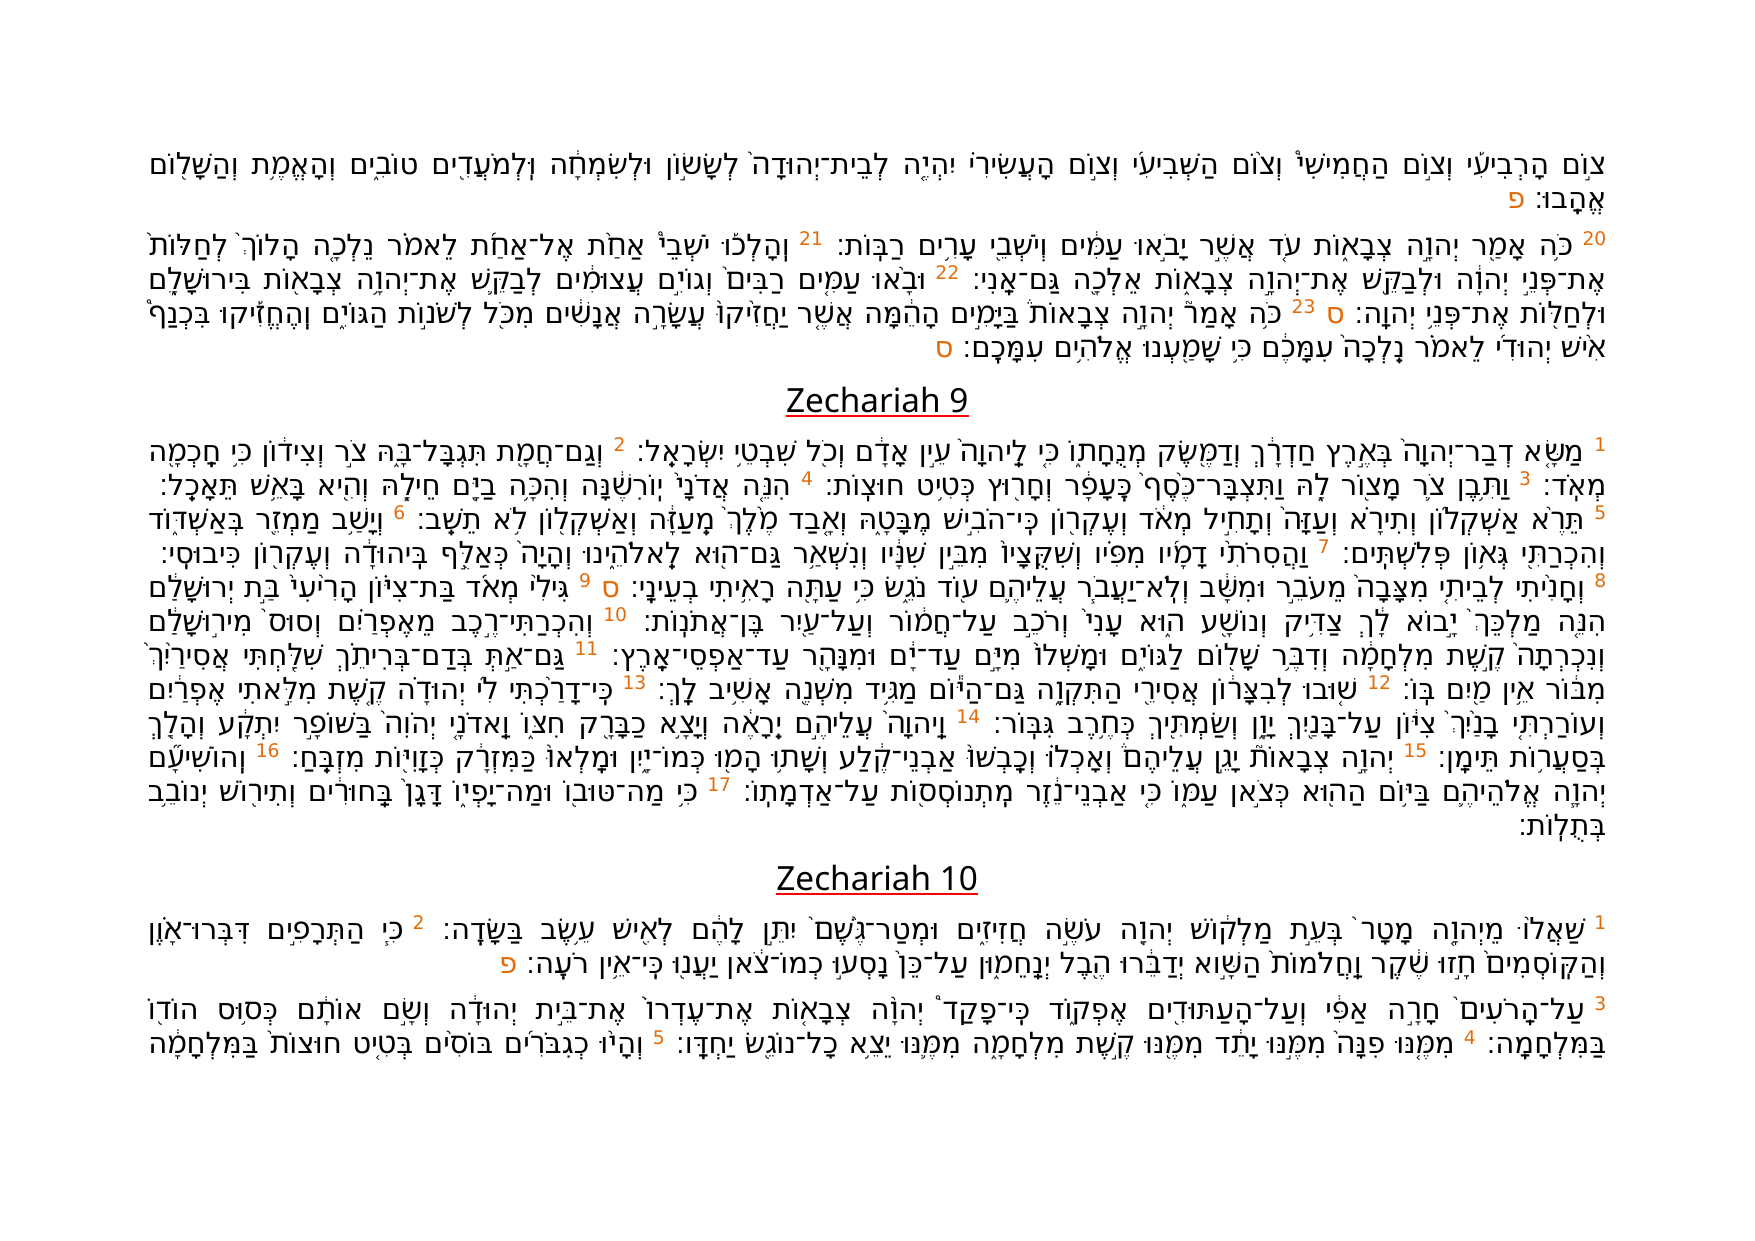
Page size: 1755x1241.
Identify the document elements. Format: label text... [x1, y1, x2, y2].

text 7 כֹּ֤ה אָמַר֙ יְהוָ֣ה צְבָא֔וֹת הִנְנִ֥י מוֹשִׁ֛יעַ אֶת־עַמִּ֖י מֵאֶ֣רֶץ מִזְרָ֑ח וּמֵאֶ֖רֶץ מְב֥וֹא הַשָּֽׁמֶשׁ׃ ‬‬8 וְהֵבֵאתִ֣י אֹתָ֔ם וְשָׁכְנ֖וּ בְּת֣וֹךְ יְרוּשָׁלָ֑͏ִם וְהָיוּ־לִ֣י לְעָ֗ם וַֽאֲנִי֙ אֶהְיֶ֤ה לָהֶם֙ לֵֽאלֹהִ֔ים בֶּאֱמֶ֖ת וּבִצְדָקָֽה׃ ס ‬‬9 כֹּֽה־אָמַר֮ יְהוָ֣ה צְבָאוֹת֒ תֶּחֱזַ֣קְנָה יְדֵיכֶ֔ם הַשֹּֽׁמְעִים֙ בַּיָּמִ֣ים הָאֵ֔לֶּה אֵ֖ת הַדְּבָרִ֣ים הָאֵ֑לֶּה מִפִּי֙ הַנְּבִיאִ֔ים אֲ֠שֶׁר בְּי֞וֹם יֻסַּ֨ד בֵּית־יְהוָ֧ה צְבָא֛וֹת הַהֵיכָ֖ל לְהִבָּנֽוֹת׃ ‬‬10 כִּ֗י לִפְנֵי֙ הַיָּמִ֣ים הָהֵ֔ם שְׂכַ֤ר הָֽאָדָם֙ לֹ֣א נִֽהְיָ֔ה וּשְׂכַ֥ר הַבְּהֵמָ֖ה אֵינֶ֑נָּה וְלַיּוֹצֵ֨א וְלַבָּ֤א אֵין־שָׁלוֹם֙ מִן־הַצָּ֔ר וַאֲשַׁלַּ֥ח אֶת־כָּל־הָאָדָ֖ם אִ֥ישׁ בְּרֵעֵֽהוּ׃ ‬‬11 וְעַתָּ֗ה לֹ֣א כַיָּמִ֤ים הָרִֽאשֹׁנִים֙ אֲנִ֔י לִשְׁאֵרִ֖ית הָעָ֣ם הַזֶּ֑ה נְאֻ֖ם יְהוָ֥ה צְבָאֽוֹת׃ ‬‬12 כִּֽי־זֶ֣רַע הַשָּׁל֗וֹם הַגֶּ֜פֶן תִּתֵּ֤ן פִּרְיָהּ֙ וְהָאָ֙רֶץ֙ תִּתֵּ֣ן אֶת־יְבוּלָ֔הּ וְהַשָּׁמַ֖יִם יִתְּנ֣וּ טַלָּ֑ם וְהִנְחַלְתִּ֗י אֶת־שְׁאֵרִ֛ית הָעָ֥ם הַזֶּ֖ה אֶת־כָּל־אֵֽלֶּה׃ ‬‬13 וְהָיָ֡ה כַּאֲשֶׁר֩ הֱיִיתֶ֨ם קְלָלָ֜ה בַּגּוֹיִ֗ם בֵּ֤ית יְהוּדָה֙ וּבֵ֣ית יִשְׂרָאֵ֔ל כֵּ֚ן אוֹשִׁ֣יעַ אֶתְכֶ֔ם וִהְיִיתֶ֖ם בְּרָכָ֑ה אַל־תִּירָ֖אוּ תֶּחֱזַ֥קְנָה יְדֵיכֶֽם׃ ס ‬‬14 כִּ֣י כֹ֣ה אָמַר֮ יְהוָ֣ה צְבָאוֹת֒ כַּאֲשֶׁ֨ר זָמַמְ֜תִּי לְהָרַ֣ע לָכֶ֗ם בְּהַקְצִ֤יף אֲבֹֽתֵיכֶם֙ אֹתִ֔י אָמַ֖ר יְהוָ֣ה צְבָא֑וֹת וְלֹ֖א נִחָֽמְתִּי׃ ‬‬15 כֵּ֣ן שַׁ֤בְתִּי זָמַ֙מְתִּי֙ בַּיָּמִ֣ים הָאֵ֔לֶּה לְהֵיטִ֥יב אֶת־יְרוּשָׁלַ֖͏ִם וְאֶת־בֵּ֣ית יְהוּדָ֑ה אַל־תִּירָֽאוּ׃ ‬‬16 אֵ֥לֶּה הַדְּבָרִ֖ים אֲשֶׁ֣ר תַּֽעֲשׂ֑וּ דַּבְּר֤וּ אֱמֶת֙ אִ֣ישׁ אֶת־רֵעֵ֔הוּ אֱמֶת֙ וּמִשְׁפַּ֣ט שָׁל֔וֹם שִׁפְט֖וּ בְּשַׁעֲרֵיכֶֽם׃ ‬‬17 וְאִ֣ישׁ ׀ אֶת־רָעַ֣ת רֵעֵ֗הוּ אַֽל־תַּחְשְׁבוּ֙ בִּלְבַבְכֶ֔ם וּשְׁבֻ֥עַת שֶׁ֖קֶר אַֽל־תֶּאֱהָ֑בוּ כִּ֧י אֶת־כָּל־אֵ֛לֶּה אֲשֶׁ֥ר שָׂנֵ֖אתִי נְאֻם־יְהוָֽה׃ ס ‬‬18 וַיְהִ֛י דְּבַר־יְהוָ֥ה צְבָא֖וֹת אֵלַ֥י לֵאמֹֽר׃ ‬‬19 כֹּֽה־אָמַ֞ר יְהוָ֣ה צְבָא֗וֹת צ֣וֹם הָרְבִיעִ֡י וְצ֣וֹם הַחֲמִישִׁי֩ וְצ֨וֹם הַשְּׁבִיעִ֜י וְצ֣וֹם הָעֲשִׂירִ֗י יִהְיֶ֤ה לְבֵית־יְהוּדָה֙ לְשָׂשׂ֣וֹן וּלְשִׂמְחָ֔ה וּֽלְמֹעֲדִ֖ים טוֹבִ֑ים וְהָאֱמֶ֥ת וְהַשָּׁל֖וֹם אֱהָֽבוּ׃ פ ‬‬‬‬‬‬‬‬‬‬‬‬‬‬‬ [148, 148, 1606, 216]
text 20 כֹּ֥ה אָמַ֖ר יְהוָ֣ה צְבָא֑וֹת עֹ֚ד אֲשֶׁ֣ר יָבֹ֣אוּ עַמִּ֔ים וְיֹשְׁבֵ֖י עָרִ֥ים רַבּֽוֹת׃ ‬‬21 וְֽהָלְכ֡וּ יֹשְׁבֵי֩ אַחַ֨ת אֶל־אַחַ֜ת לֵאמֹ֗ר נֵלְכָ֤ה הָלוֹךְ֙ לְחַלּוֹת֙ אֶת־פְּנֵ֣י יְהוָ֔ה וּלְבַקֵּ֖שׁ אֶת־יְהוָ֣ה צְבָא֑וֹת אֵלְכָ֖ה גַּם־אָֽנִי׃ ‬‬22 וּבָ֨אוּ עַמִּ֤ים רַבִּים֙ וְגוֹיִ֣ם עֲצוּמִ֔ים לְבַקֵּ֛שׁ אֶת־יְהוָ֥ה צְבָא֖וֹת בִּירוּשָׁלָ֑͏ִם וּלְחַלּ֖וֹת אֶת־פְּנֵ֥י יְהוָֽה׃ ס ‬‬23 כֹּ֥ה אָמַר֮ יְהוָ֣ה צְבָאוֹת֒ בַּיָּמִ֣ים הָהֵ֔מָּה אֲשֶׁ֤ר יַחֲזִ֙יקוּ֙ עֲשָׂרָ֣ה אֲנָשִׁ֔ים מִכֹּ֖ל לְשֹׁנ֣וֹת הַגּוֹיִ֑ם וְֽהֶחֱזִ֡יקוּ בִּכְנַף֩ אִ֨ישׁ יְהוּדִ֜י לֵאמֹ֗ר נֵֽלְכָה֙ עִמָּכֶ֔ם כִּ֥י שָׁמַ֖עְנוּ אֱלֹהִ֥ים עִמָּכֶֽם׃ ס ‬‬‬‬‬‬ [148, 228, 1606, 364]
text Zechariah 9 [148, 376, 1606, 422]
text 1 שַׁאֲל֨וּ מֵיְהוָ֤ה מָטָר֙ בְּעֵ֣ת מַלְק֔וֹשׁ יְהוָ֖ה עֹשֶׂ֣ה חֲזִיזִ֑ים וּמְטַר־גֶּ֙שֶׁם֙ יִתֵּ֣ן לָהֶ֔ם לְאִ֖ישׁ עֵ֥שֶׂב בַּשָּׂדֶֽה׃ 2 כִּ֧י הַתְּרָפִ֣ים דִּבְּרוּ־אָ֗וֶן וְהַקּֽוֹסְמִים֙ חָ֣זוּ שֶׁ֔קֶר וַֽחֲלֹמוֹת֙ הַשָּׁ֣וא יְדַבֵּ֔רוּ הֶ֖בֶל יְנַֽחֵמ֑וּן עַל־כֵּן֙ נָסְע֣וּ כְמוֹ־צֹ֔אן יַעֲנ֖וּ כִּֽי־אֵ֥ין רֹעֶֽה׃ פ ‬‬‬ [148, 912, 1606, 980]
text 1 מַשָּׂ֤א דְבַר־יְהוָה֙ בְּאֶ֣רֶץ חַדְרָ֔ךְ וְדַמֶּ֖שֶׂק מְנֻחָת֑וֹ כִּ֤י לַֽיהוָה֙ עֵ֣ין אָדָ֔ם וְכֹ֖ל שִׁבְטֵ֥י יִשְׂרָאֵֽל׃ 2 וְגַם־חֲמָ֖ת תִּגְבָּל־בָּ֑הּ צֹ֣ר וְצִיד֔וֹן כִּ֥י חָֽכְמָ֖ה מְאֹֽד׃ ‬‬3 וַתִּ֥בֶן צֹ֛ר מָצ֖וֹר לָ֑הּ וַתִּצְבָּר־כֶּ֙סֶף֙ כֶּֽעָפָ֔ר וְחָר֖וּץ כְּטִ֥יט חוּצֽוֹת׃ ‬‬4 הִנֵּ֤ה אֲדֹנָי֙ יֽוֹרִשֶׁ֔נָּה וְהִכָּ֥ה בַיָּ֖ם חֵילָ֑הּ וְהִ֖יא בָּאֵ֥שׁ תֵּאָכֵֽל׃ ‬‬5 תֵּרֶ֨א אַשְׁקְל֜וֹן וְתִירָ֗א וְעַזָּה֙ וְתָחִ֣יל מְאֹ֔ד וְעֶקְר֖וֹן כִּֽי־הֹבִ֣ישׁ מֶבָּטָ֑הּ וְאָ֤בַד מֶ֙לֶךְ֙ מֵֽעַזָּ֔ה וְאַשְׁקְל֖וֹן לֹ֥א תֵשֵֽׁב׃ ‬‬6 וְיָשַׁ֥ב מַמְזֵ֖ר בְּאַשְׁדּ֑וֹד וְהִכְרַתִּ֖י גְּא֥וֹן פְּלִשְׁתִּֽים׃ ‬‬7 וַהֲסִרֹתִ֨י דָמָ֜יו מִפִּ֗יו וְשִׁקֻּצָיו֙ מִבֵּ֣ין שִׁנָּ֔יו וְנִשְׁאַ֥ר גַּם־ה֖וּא לֵֽאלֹהֵ֑ינוּ וְהָיָה֙ כְּאַלֻּ֣ף בִּֽיהוּדָ֔ה וְעֶקְר֖וֹן כִּיבוּסִֽי׃ ‬‬8 וְחָנִ֨יתִי לְבֵיתִ֤י מִצָּבָה֙ מֵעֹבֵ֣ר וּמִשָּׁ֔ב וְלֹֽא־יַעֲבֹ֧ר עֲלֵיהֶ֛ם ע֖וֹד נֹגֵ֑שׂ כִּ֥י עַתָּ֖ה רָאִ֥יתִי בְעֵינָֽי׃ ס ‬‬9 גִּילִ֨י מְאֹ֜ד בַּת־צִיּ֗וֹן הָרִ֙יעִי֙ בַּ֣ת יְרוּשָׁלִַ֔ם הִנֵּ֤ה מַלְכֵּךְ֙ יָ֣בוֹא לָ֔ךְ צַדִּ֥יק וְנוֹשָׁ֖ע ה֑וּא עָנִי֙ וְרֹכֵ֣ב עַל־חֲמ֔וֹר וְעַל־עַ֖יִר בֶּן־אֲתֹנֽוֹת׃ ‬‬10 וְהִכְרַתִּי־רֶ֣כֶב מֵאֶפְרַ֗יִם וְסוּס֙ מִיר֣וּשָׁלִַ֔ם וְנִכְרְתָה֙ קֶ֣שֶׁת מִלְחָמָ֔ה וְדִבֶּ֥ר שָׁל֖וֹם לַגּוֹיִ֑ם וּמָשְׁלוֹ֙ מִיָּ֣ם עַד־יָ֔ם וּמִנָּהָ֖ר עַד־אַפְסֵי־אָֽרֶץ׃ ‬‬11 גַּם־אַ֣תְּ בְּדַם־בְּרִיתֵ֗ךְ שִׁלַּ֤חְתִּי אֲסִירַ֙יִךְ֙ מִבּ֔וֹר אֵ֥ין מַ֖יִם בּֽוֹ׃ ‬‬12 שׁ֚וּבוּ לְבִצָּר֔וֹן אֲסִירֵ֖י הַתִּקְוָ֑ה גַּם־הַיּ֕וֹם מַגִּ֥יד מִשְׁנֶ֖ה אָשִׁ֥יב לָֽךְ׃ ‬‬13 כִּֽי־דָרַ֨כְתִּי לִ֜י יְהוּדָ֗ה קֶ֚שֶׁת מִלֵּ֣אתִי אֶפְרַ֔יִם וְעוֹרַרְתִּ֤י בָנַ֙יִךְ֙ צִיּ֔וֹן עַל־בָּנַ֖יִךְ יָוָ֑ן וְשַׂמְתִּ֖יךְ כְּחֶ֥רֶב גִּבּֽוֹר׃ ‬‬14 וַֽיהוָה֙ עֲלֵיהֶ֣ם יֵֽרָאֶ֔ה וְיָצָ֥א כַבָּרָ֖ק חִצּ֑וֹ וַֽאדֹנָ֤י יְהֹוִה֙ בַּשּׁוֹפָ֣ר יִתְקָ֔ע וְהָלַ֖ךְ בְּסַעֲר֥וֹת תֵּימָֽן׃ ‬‬15 יְהוָ֣ה צְבָאוֹת֮ יָגֵ֣ן עֲלֵיהֶם֒ וְאָכְל֗וּ וְכָֽבְשׁוּ֙ אַבְנֵי־קֶ֔לַע וְשָׁת֥וּ הָמ֖וּ כְּמוֹ־יָ֑יִן וּמָֽלְאוּ֙ כַּמִּזְרָ֔ק כְּזָוִיּ֖וֹת מִזְבֵּֽחַ׃ ‬‬16 וְֽהוֹשִׁיעָ֞ם יְהוָ֧ה אֱלֹהֵיהֶ֛ם בַּיּ֥וֹם הַה֖וּא כְּצֹ֣אן עַמּ֑וֹ כִּ֚י אַבְנֵי־נֵ֔זֶר מִֽתְנוֹסְס֖וֹת עַל־אַדְמָתֽוֹ׃ ‬‬17 כִּ֥י מַה־טּוּב֖וֹ וּמַה־יָפְי֑וֹ דָּגָן֙ בַּֽחוּרִ֔ים וְתִיר֖וֹשׁ יְנוֹבֵ֥ב בְּתֻלֽוֹת׃ ‬‬‬‬‬‬‬‬‬‬‬‬‬‬‬‬‬‬ [148, 434, 1606, 842]
text 3 עַל־הָֽרֹעִים֙ חָרָ֣ה אַפִּ֔י וְעַל־הָעַתּוּדִ֖ים אֶפְק֑וֹד כִּֽי־פָקַד֩ יְהוָ֨ה צְבָא֤וֹת אֶת־עֶדְרוֹ֙ אֶת־בֵּ֣ית יְהוּדָ֔ה וְשָׂ֣ם אוֹתָ֔ם כְּס֥וּס הוֹד֖וֹ בַּמִּלְחָמָֽה׃ ‬‬4 מִמֶּ֤נּוּ פִנָּה֙ מִמֶּ֣נּוּ יָתֵ֔ד מִמֶּ֖נּוּ קֶ֣שֶׁת מִלְחָמָ֑ה מִמֶּ֛נּוּ יֵצֵ֥א כָל־נוֹגֵ֖שׂ יַחְדָּֽו׃ ‬‬5 וְהָי֨וּ כְגִבֹּרִ֜ים בּוֹסִ֨ים בְּטִ֤יט חוּצוֹת֙ בַּמִּלְחָמָ֔ה וְנִ֨לְחֲמ֔וּ כִּ֥י יְהוָ֖ה עִמָּ֑ם וְהֹבִ֖ישׁוּ רֹכְבֵ֥י סוּסִֽים׃ ‬‬6 וְגִבַּרְתִּ֣י ׀ אֶת־בֵּ֣ית יְהוּדָ֗ה וְאֶת־בֵּ֤ית יוֹסֵף֙ אוֹשִׁ֔יעַ וְהֽוֹשְׁבוֹתִים֙ כִּ֣י רִֽחַמְתִּ֔ים וְהָי֖וּ כַּאֲשֶׁ֣ר לֹֽא־זְנַחְתִּ֑ים כִּ֗י אֲנִ֛י יְהוָ֥ה אֱלֹהֵיהֶ֖ם וְאֶעֱנֵֽם׃ ‬‬7 וְהָי֤וּ כְגִבּוֹר֙ אֶפְרַ֔יִם וְשָׂמַ֥ח לִבָּ֖ם כְּמוֹ־יָ֑יִן וּבְנֵיהֶם֙ יִרְא֣וּ וְשָׂמֵ֔חוּ יָגֵ֥ל לִבָּ֖ם בַּיהוָֽה׃ ‬‬8 אֶשְׁרְקָ֥ה לָהֶ֛ם וַאֲקַבְּצֵ֖ם כִּ֣י פְדִיתִ֑ים וְרָב֖וּ כְּמ֥וֹ רָבֽוּ׃ ‬‬9 וְאֶזְרָעֵם֙ בָּֽעַמִּ֔ים וּבַמֶּרְחַקִּ֖ים יִזְכְּר֑וּנִי וְחָי֥וּ אֶת־בְּנֵיהֶ֖ם וָשָֽׁבוּ׃ ‬‬10 וַהֲשִֽׁיבוֹתִים֙ מֵאֶ֣רֶץ מִצְרַ֔יִם וּמֵֽאַשּׁ֖וּר אֲקַבְּצֵ֑ם וְאֶל־אֶ֨רֶץ גִּלְעָ֤ד וּלְבָנוֹן֙ אֲבִיאֵ֔ם וְלֹ֥א יִמָּצֵ֖א לָהֶֽם׃ ‬‬11 וְעָבַ֨ר בַּיָּ֜ם צָרָ֗ה וְהִכָּ֤ה בַיָּם֙ גַּלִּ֔ים וְהֹבִ֕ישׁוּ כֹּ֖ל מְצוּל֣וֹת יְאֹ֑ר וְהוּרַד֙ גְּא֣וֹן אַשּׁ֔וּר וְשֵׁ֥בֶט מִצְרַ֖יִם יָסֽוּר׃ ‬‬12 וְגִבַּרְתִּים֙ בַּֽיהוָ֔ה וּבִשְׁמ֖וֹ יִתְהַלָּ֑כוּ נְאֻ֖ם יְהוָֽה׃ ס ‬‬‬‬‬‬‬‬‬‬‬‬ [148, 993, 1606, 1061]
text Zechariah 10 [148, 854, 1606, 900]
